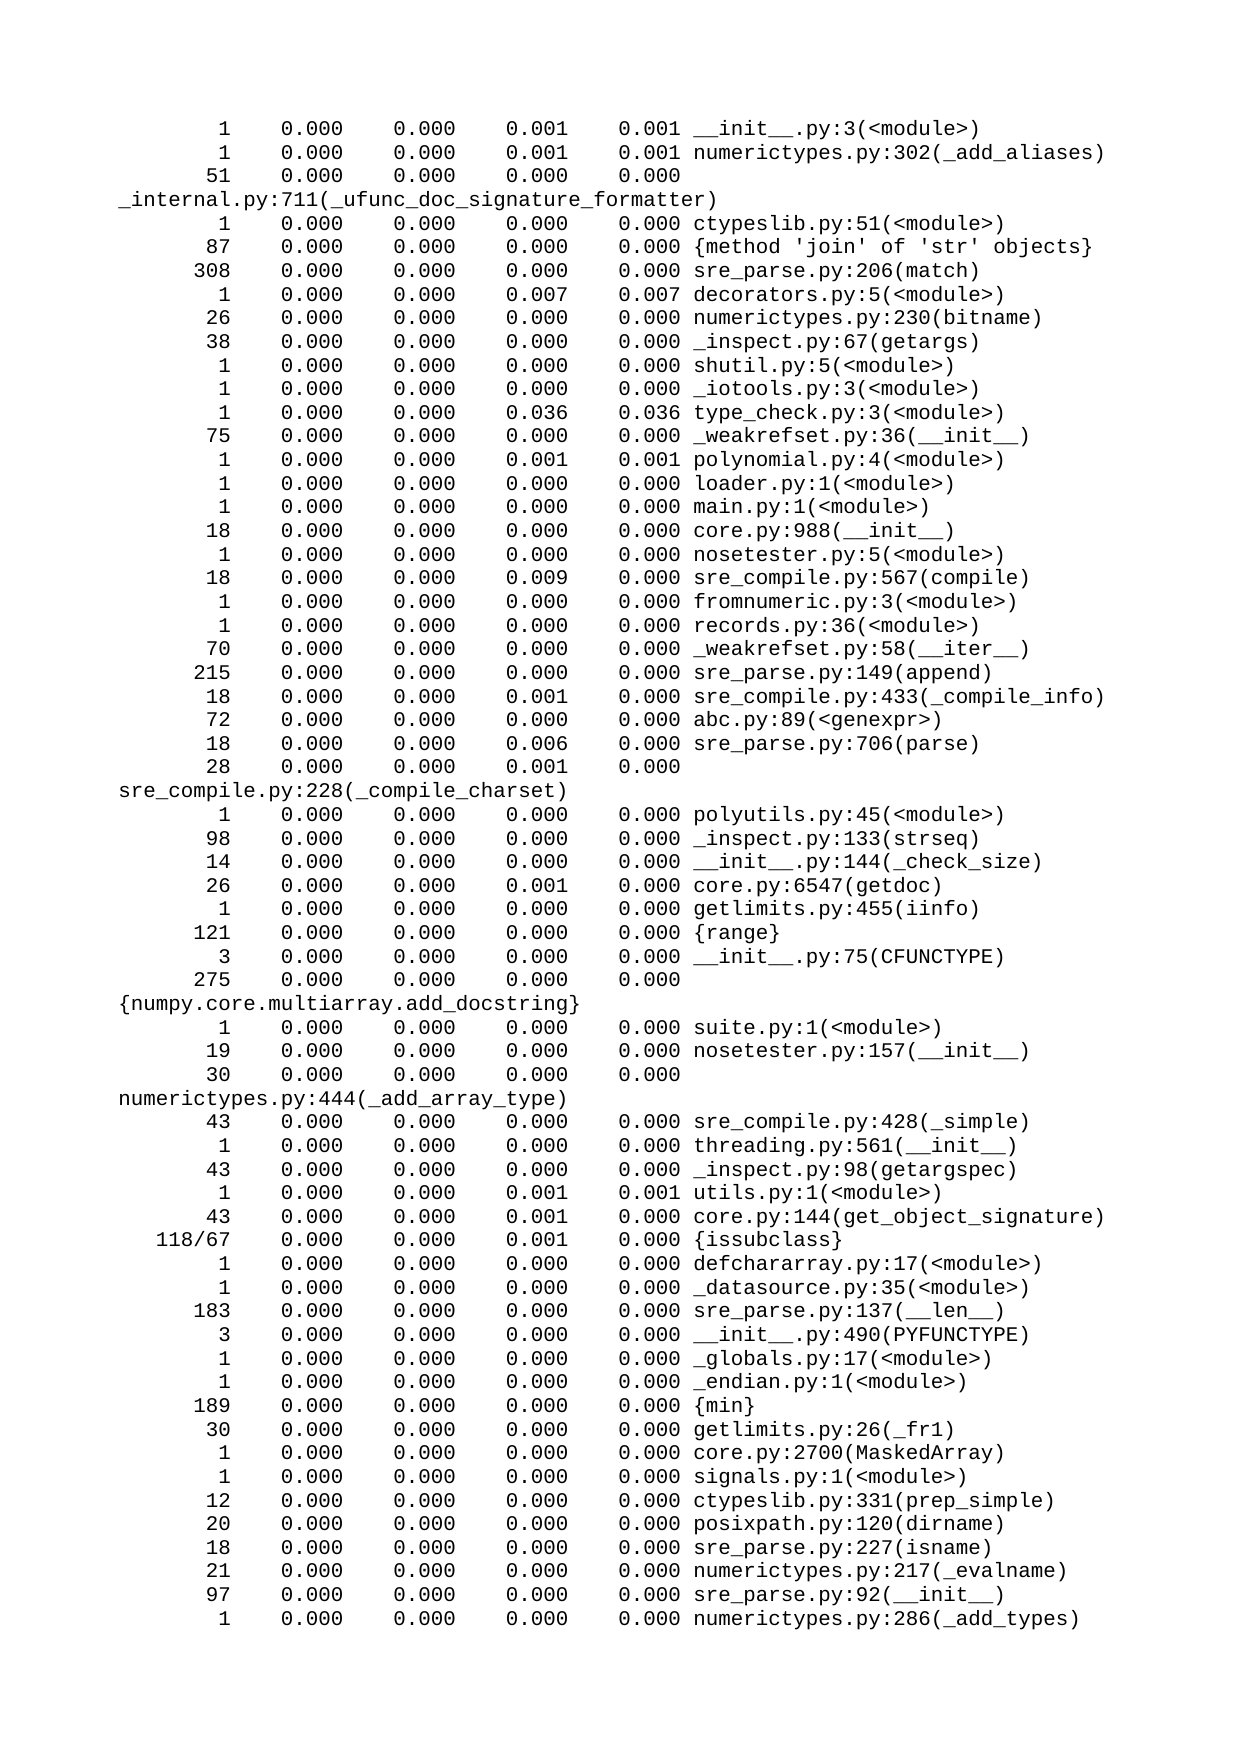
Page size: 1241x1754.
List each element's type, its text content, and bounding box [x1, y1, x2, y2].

text 1 0.000 0.000 0.001 0.001 numerictypes.py:302(_add_aliases) [118, 142, 1122, 165]
text 1 0.000 0.000 0.001 0.001 utils.py:1(<module>) [118, 1182, 1122, 1206]
text 87 0.000 0.000 0.000 0.000 {method 'join' of 'str' objects} [118, 236, 1122, 260]
text 1 0.000 0.000 0.000 0.000 nosetester.py:5(<module>) [118, 544, 1122, 567]
text 1 0.000 0.000 0.001 0.001 __init__.py:3(<module>) [118, 118, 1122, 142]
text 1 0.000 0.000 0.000 0.000 records.py:36(<module>) [118, 615, 1122, 638]
text 18 0.000 0.000 0.001 0.000 sre_compile.py:433(_compile_info) [118, 686, 1122, 709]
text 1 0.000 0.000 0.000 0.000 core.py:2700(MaskedArray) [118, 1442, 1122, 1466]
text 19 0.000 0.000 0.000 0.000 nosetester.py:157(__init__) [118, 1040, 1122, 1064]
text 12 0.000 0.000 0.000 0.000 ctypeslib.py:331(prep_simple) [118, 1489, 1122, 1513]
text 18 0.000 0.000 0.000 0.000 sre_parse.py:227(isname) [118, 1537, 1122, 1561]
text 189 0.000 0.000 0.000 0.000 {min} [118, 1395, 1122, 1419]
text 1 0.000 0.000 0.000 0.000 main.py:1(<module>) [118, 496, 1122, 520]
text 1 0.000 0.000 0.000 0.000 polyutils.py:45(<module>) [118, 804, 1122, 827]
text 1 0.000 0.000 0.000 0.000 _iotools.py:3(<module>) [118, 378, 1122, 402]
text 308 0.000 0.000 0.000 0.000 sre_parse.py:206(match) [118, 260, 1122, 284]
text 18 0.000 0.000 0.006 0.000 sre_parse.py:706(parse) [118, 733, 1122, 757]
text 43 0.000 0.000 0.001 0.000 core.py:144(get_object_signature) [118, 1206, 1122, 1229]
text 3 0.000 0.000 0.000 0.000 __init__.py:75(CFUNCTYPE) [118, 946, 1122, 969]
text 1 0.000 0.000 0.000 0.000 signals.py:1(<module>) [118, 1466, 1122, 1489]
text 1 0.000 0.000 0.000 0.000 suite.py:1(<module>) [118, 1017, 1122, 1040]
text 26 0.000 0.000 0.000 0.000 numerictypes.py:230(bitname) [118, 307, 1122, 331]
text 21 0.000 0.000 0.000 0.000 numerictypes.py:217(_evalname) [118, 1561, 1122, 1584]
text 43 0.000 0.000 0.000 0.000 sre_compile.py:428(_simple) [118, 1111, 1122, 1135]
text 18 0.000 0.000 0.000 0.000 core.py:988(__init__) [118, 520, 1122, 544]
text 1 0.000 0.000 0.000 0.000 fromnumeric.py:3(<module>) [118, 591, 1122, 615]
text 1 0.000 0.000 0.000 0.000 loader.py:1(<module>) [118, 473, 1122, 496]
text 75 0.000 0.000 0.000 0.000 _weakrefset.py:36(__init__) [118, 426, 1122, 449]
text 28 0.000 0.000 0.001 0.000 sre_compile.py:228(_compile_charset) [118, 757, 1122, 804]
text 1 0.000 0.000 0.036 0.036 type_check.py:3(<module>) [118, 402, 1122, 426]
text 98 0.000 0.000 0.000 0.000 _inspect.py:133(strseq) [118, 827, 1122, 851]
text 1 0.000 0.000 0.007 0.007 decorators.py:5(<module>) [118, 284, 1122, 307]
text 43 0.000 0.000 0.000 0.000 _inspect.py:98(getargspec) [118, 1158, 1122, 1182]
text 183 0.000 0.000 0.000 0.000 sre_parse.py:137(__len__) [118, 1300, 1122, 1324]
text 1 0.000 0.000 0.000 0.000 ctypeslib.py:51(<module>) [118, 213, 1122, 236]
text 1 0.000 0.000 0.000 0.000 threading.py:561(__init__) [118, 1135, 1122, 1158]
text 51 0.000 0.000 0.000 0.000 _internal.py:711(_ufunc_doc_signature_formatter) [118, 165, 1122, 213]
text 1 0.000 0.000 0.000 0.000 getlimits.py:455(iinfo) [118, 898, 1122, 922]
text 1 0.000 0.000 0.000 0.000 _datasource.py:35(<module>) [118, 1277, 1122, 1300]
text 1 0.000 0.000 0.000 0.000 _endian.py:1(<module>) [118, 1371, 1122, 1395]
text 121 0.000 0.000 0.000 0.000 {range} [118, 922, 1122, 946]
text 14 0.000 0.000 0.000 0.000 __init__.py:144(_check_size) [118, 851, 1122, 875]
text 1 0.000 0.000 0.001 0.001 polynomial.py:4(<module>) [118, 449, 1122, 473]
text 1 0.000 0.000 0.000 0.000 _globals.py:17(<module>) [118, 1348, 1122, 1371]
text 30 0.000 0.000 0.000 0.000 getlimits.py:26(_fr1) [118, 1419, 1122, 1442]
text 72 0.000 0.000 0.000 0.000 abc.py:89(<genexpr>) [118, 709, 1122, 733]
text 1 0.000 0.000 0.000 0.000 numerictypes.py:286(_add_types) [118, 1608, 1122, 1631]
text 1 0.000 0.000 0.000 0.000 shutil.py:5(<module>) [118, 354, 1122, 378]
text 38 0.000 0.000 0.000 0.000 _inspect.py:67(getargs) [118, 331, 1122, 354]
text 26 0.000 0.000 0.001 0.000 core.py:6547(getdoc) [118, 875, 1122, 898]
text 20 0.000 0.000 0.000 0.000 posixpath.py:120(dirname) [118, 1513, 1122, 1537]
text 3 0.000 0.000 0.000 0.000 __init__.py:490(PYFUNCTYPE) [118, 1324, 1122, 1348]
text 70 0.000 0.000 0.000 0.000 _weakrefset.py:58(__iter__) [118, 638, 1122, 662]
text 1 0.000 0.000 0.000 0.000 defchararray.py:17(<module>) [118, 1253, 1122, 1277]
text 30 0.000 0.000 0.000 0.000 numerictypes.py:444(_add_array_type) [118, 1064, 1122, 1111]
text 215 0.000 0.000 0.000 0.000 sre_parse.py:149(append) [118, 662, 1122, 686]
text 275 0.000 0.000 0.000 0.000 {numpy.core.multiarray.add_docstring} [118, 969, 1122, 1017]
text 97 0.000 0.000 0.000 0.000 sre_parse.py:92(__init__) [118, 1584, 1122, 1608]
text 118/67 0.000 0.000 0.001 0.000 {issubclass} [118, 1229, 1122, 1253]
text 18 0.000 0.000 0.009 0.000 sre_compile.py:567(compile) [118, 567, 1122, 591]
